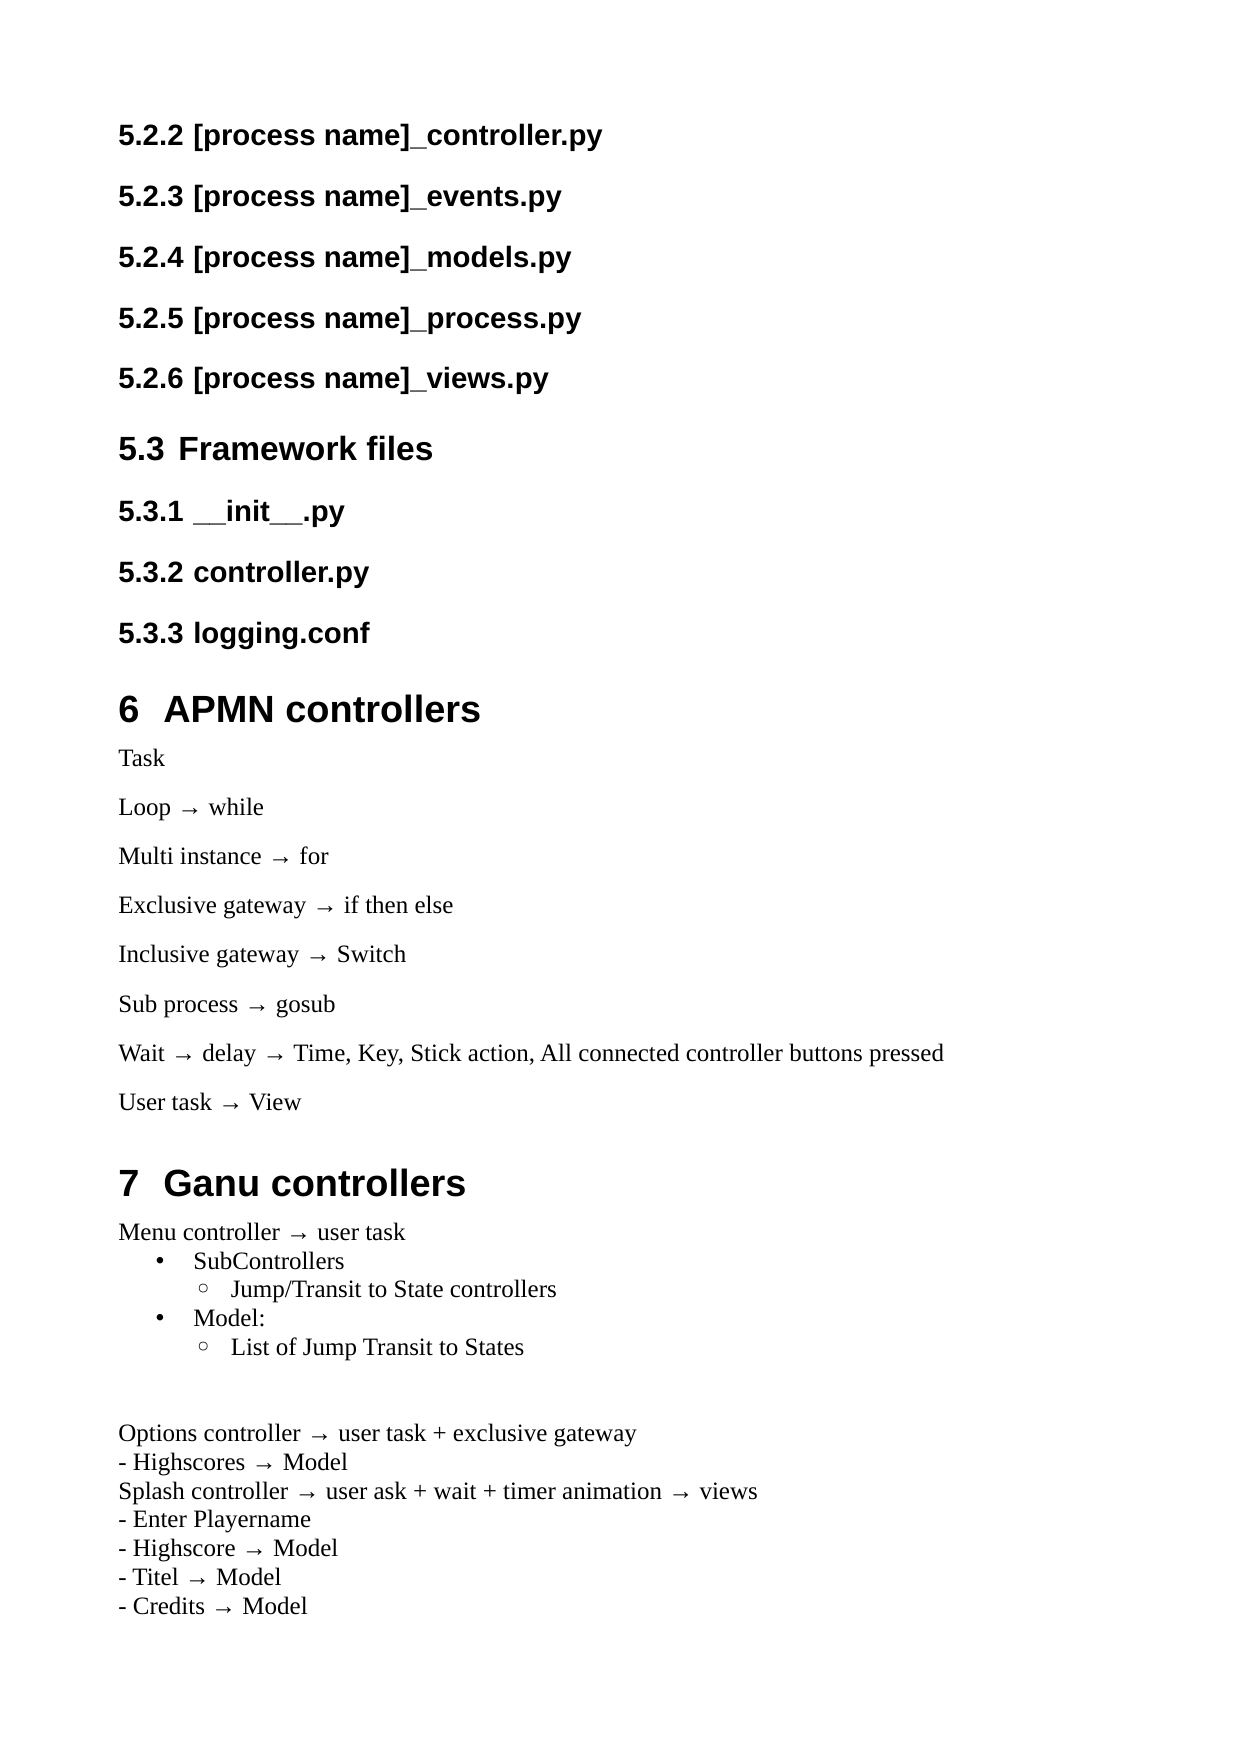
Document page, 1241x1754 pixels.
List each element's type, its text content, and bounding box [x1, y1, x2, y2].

list List of Jump Transit to States [193, 1332, 1122, 1361]
text - Titel → Model [118, 1562, 1122, 1591]
subtitle [process name]_models.py [118, 240, 1122, 273]
text Options controller → user task + exclusive gateway [118, 1418, 1122, 1447]
text - Highscore → Model [118, 1533, 1122, 1562]
subtitle Ganu controllers [118, 1161, 1122, 1204]
text Splash controller → user ask + wait + timer animation → views [118, 1476, 1122, 1504]
text Menu controller → user task [118, 1217, 1122, 1246]
subtitle APMN controllers [118, 687, 1122, 731]
subtitle logging.conf [118, 616, 1122, 650]
subtitle __init__.py [118, 494, 1122, 528]
text Inclusive gateway → Switch [118, 939, 1122, 968]
text Wait → delay → Time, Key, Stick action, All connected controller buttons pressed [118, 1038, 1122, 1066]
text - Enter Playername [118, 1504, 1122, 1533]
list SubControllers [156, 1246, 1122, 1274]
text Loop → while [118, 792, 1122, 821]
subtitle [process name]_controller.py [118, 118, 1122, 152]
subtitle [process name]_events.py [118, 179, 1122, 213]
text Exclusive gateway → if then else [118, 891, 1122, 919]
text Task [118, 743, 1122, 772]
subtitle controller.py [118, 555, 1122, 589]
text Multi instance → for [118, 841, 1122, 870]
list Model: [156, 1303, 1122, 1332]
subtitle Framework files [118, 428, 1122, 467]
text Sub process → gosub [118, 989, 1122, 1017]
list Jump/Transit to State controllers [193, 1274, 1122, 1303]
text - Credits → Model [118, 1591, 1122, 1619]
subtitle [process name]_views.py [118, 361, 1122, 395]
text User task → View [118, 1087, 1122, 1116]
text - Highscores → Model [118, 1447, 1122, 1476]
subtitle [process name]_process.py [118, 301, 1122, 334]
